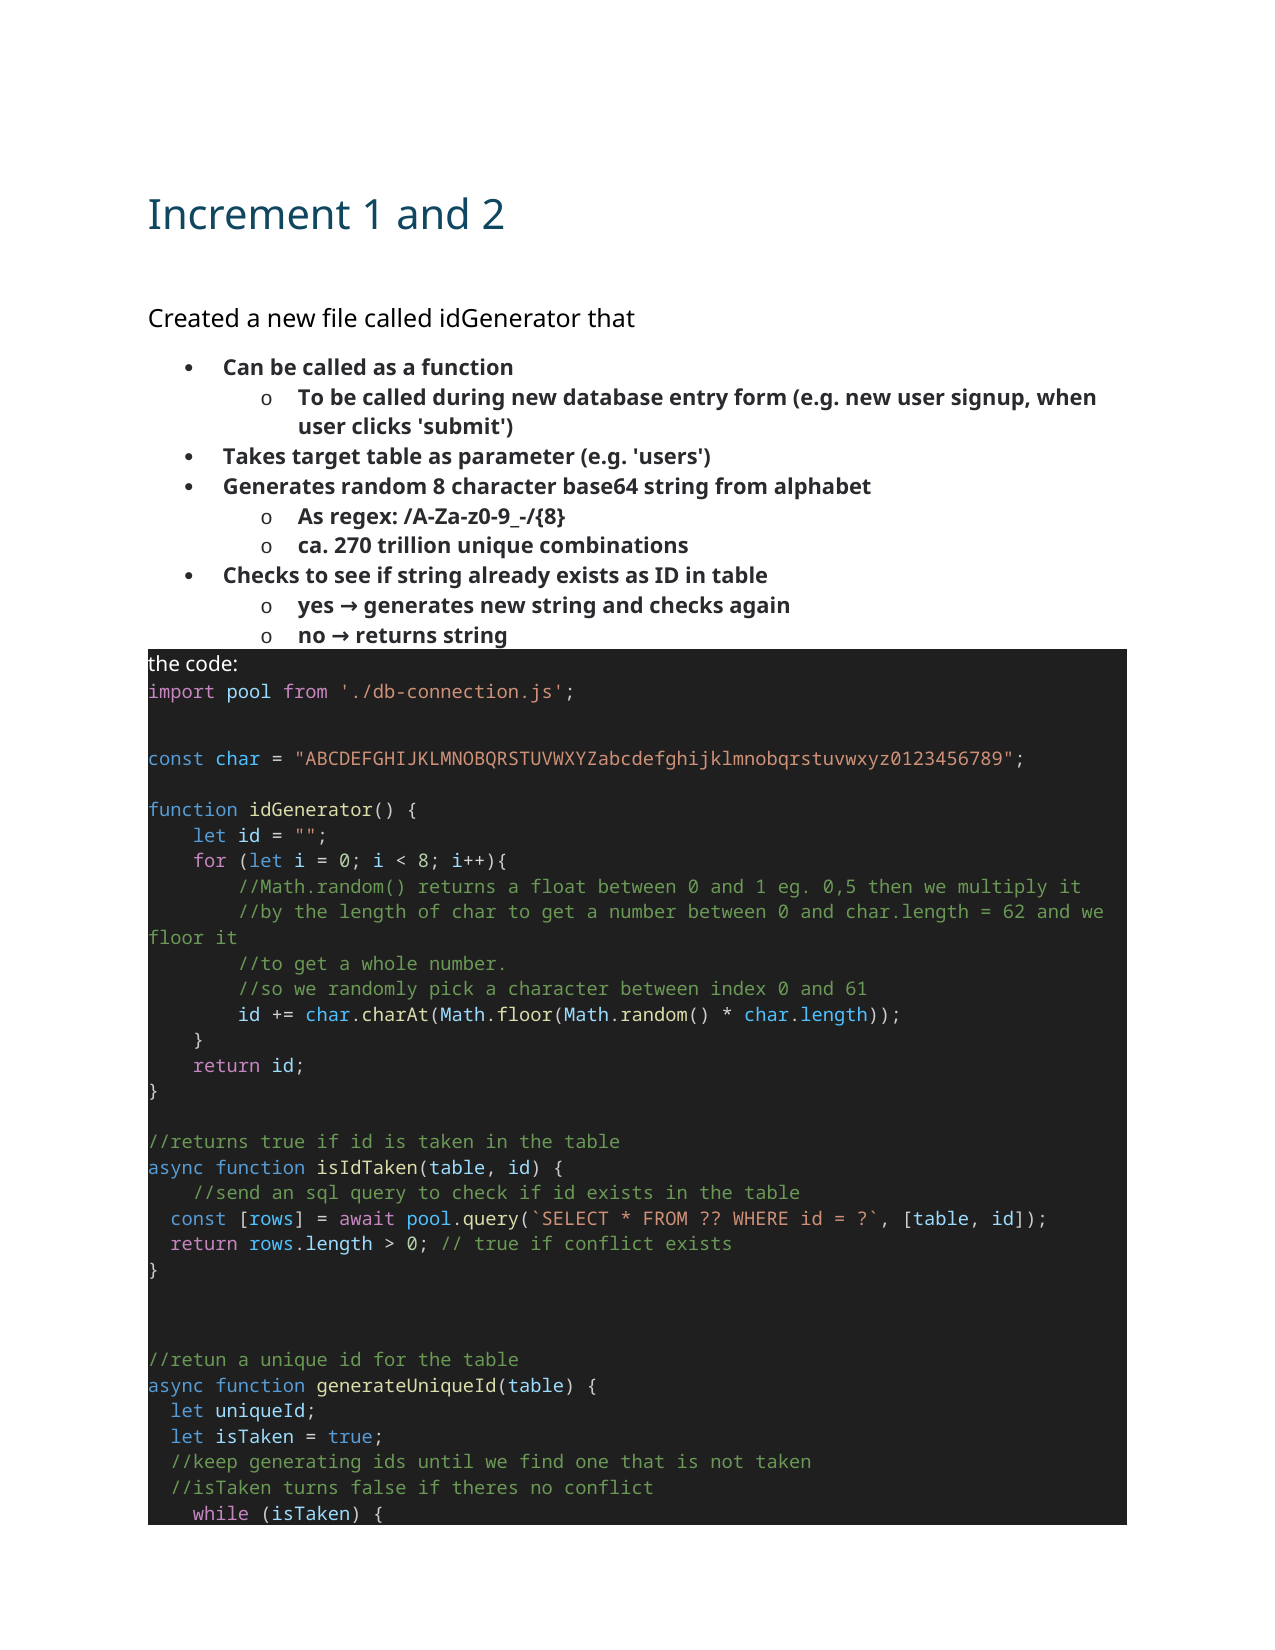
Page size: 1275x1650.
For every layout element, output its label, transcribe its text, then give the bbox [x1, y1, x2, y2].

text const char = "ABCDEFGHIJKLMNOBQRSTUVWXYZabcdefghijklmnobqrstuvwxyz0123456789"; [148, 746, 1127, 771]
text const [rows] = await pool.query(`SELECT * FROM ?? WHERE id = ?`, [table, id]); [148, 1205, 1127, 1231]
subtitle Increment 1 and 2 [148, 185, 1127, 242]
text async function isIdTaken(table, id) { [148, 1154, 1127, 1179]
text //to get a whole number. [148, 950, 1127, 975]
text return id; [148, 1052, 1127, 1077]
text //Math.random() returns a float between 0 and 1 eg. 0,5 then we multiply it [148, 873, 1127, 899]
list To be called during new database entry form (e.g. new user signup, when user clicks 'submit') [260, 381, 1127, 441]
text the code: import pool from './db-connection.js'; [148, 649, 1127, 703]
text let id = ""; [148, 822, 1127, 848]
text async function generateUniqueId(table) { [148, 1372, 1127, 1398]
text function idGenerator() { [148, 797, 1127, 822]
text //so we randomly pick a character between index 0 and 61 [148, 975, 1127, 1001]
list no → returns string [260, 620, 1127, 649]
list As regex: /A-Za-z0-9_-/{8} [260, 501, 1127, 530]
text //isTaken turns false if theres no conflict [148, 1474, 1127, 1500]
text } [148, 1026, 1127, 1052]
list ca. 270 trillion unique combinations [260, 530, 1127, 560]
text //by the length of char to get a number between 0 and char.length = 62 and we floor it [148, 899, 1127, 950]
text //retun a unique id for the table [148, 1347, 1127, 1372]
text id += char.charAt(Math.floor(Math.random() * char.length)); [148, 1001, 1127, 1026]
text let uniqueId; [148, 1398, 1127, 1423]
text //returns true if id is taken in the table [148, 1128, 1127, 1154]
list Takes target table as parameter (e.g. 'users') [185, 441, 1127, 471]
text } [148, 1256, 1127, 1282]
list yes → generates new string and checks again [260, 590, 1127, 620]
text Created a new file called idGenerator that [148, 301, 1127, 335]
text } [148, 1077, 1127, 1103]
text let isTaken = true; [148, 1423, 1127, 1449]
text //send an sql query to check if id exists in the table [148, 1179, 1127, 1205]
text //keep generating ids until we find one that is not taken [148, 1449, 1127, 1474]
list Generates random 8 character base64 string from alphabet [185, 471, 1127, 501]
text for (let i = 0; i < 8; i++){ [148, 848, 1127, 873]
list Can be called as a function [185, 352, 1127, 381]
text return rows.length > 0; // true if conflict exists [148, 1231, 1127, 1256]
list Checks to see if string already exists as ID in table [185, 560, 1127, 590]
text while (isTaken) { [148, 1500, 1127, 1525]
